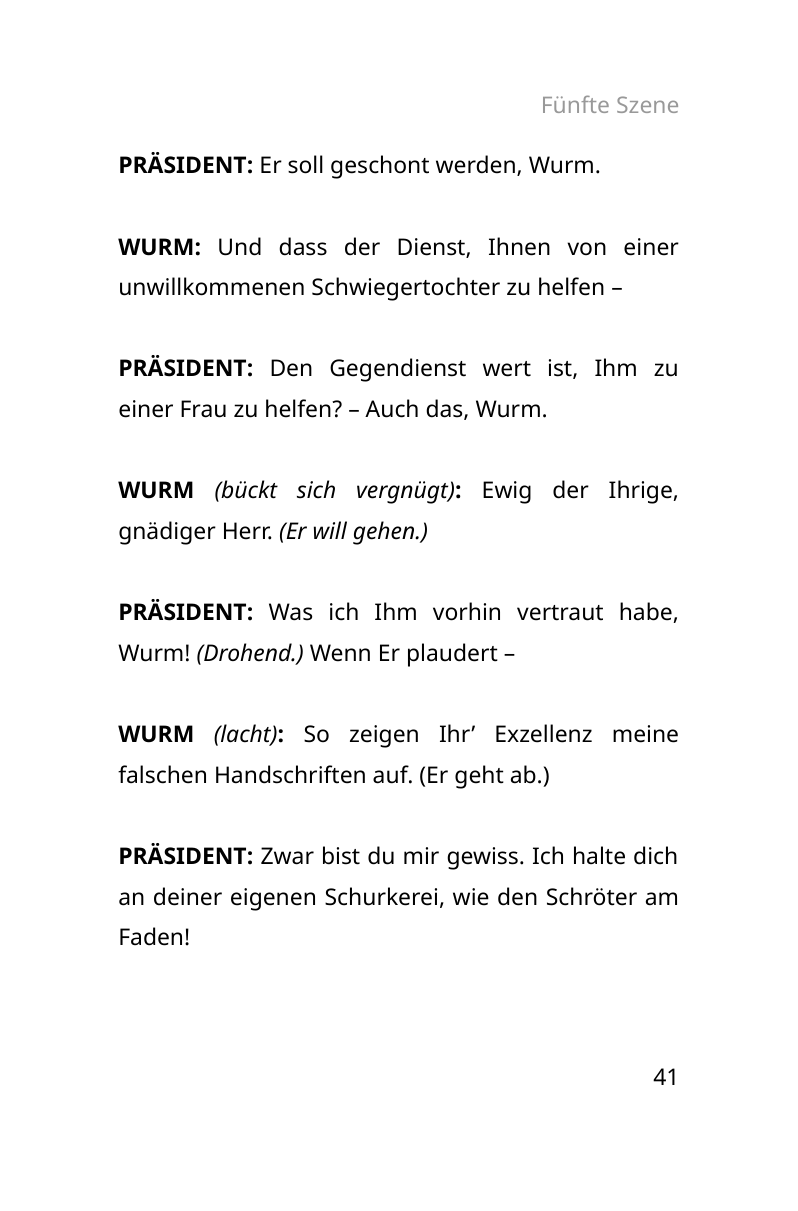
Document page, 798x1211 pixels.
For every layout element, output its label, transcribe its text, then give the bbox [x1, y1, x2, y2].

text PRÄSIDENT: Zwar bist du mir gewiss. Ich halte dich an deiner eigenen Schurkerei, wie den Schröter am Faden! [118, 811, 679, 952]
text PRÄSIDENT: Den Gegendienst wert ist, Ihm zu einer Frau zu helfen? – Auch das, Wurm. [118, 323, 679, 424]
text WURM: Und dass der Dienst, Ihnen von einer unwillkommenen Schwiegertochter zu helfen – [118, 202, 679, 302]
text PRÄSIDENT: Was ich Ihm vorhin vertraut habe, Wurm! (Drohend.) Wenn Er plaudert – [118, 567, 679, 668]
text PRÄSIDENT: Er soll geschont werden, Wurm. [118, 149, 679, 181]
text WURM (lacht): So zeigen Ihr’ Exzellenz meine falschen Handschriften auf. (Er geht ab.) [118, 689, 679, 790]
text WURM (bückt sich vergnügt): Ewig der Ihrige, gnädiger Herr. (Er will gehen.) [118, 445, 679, 546]
